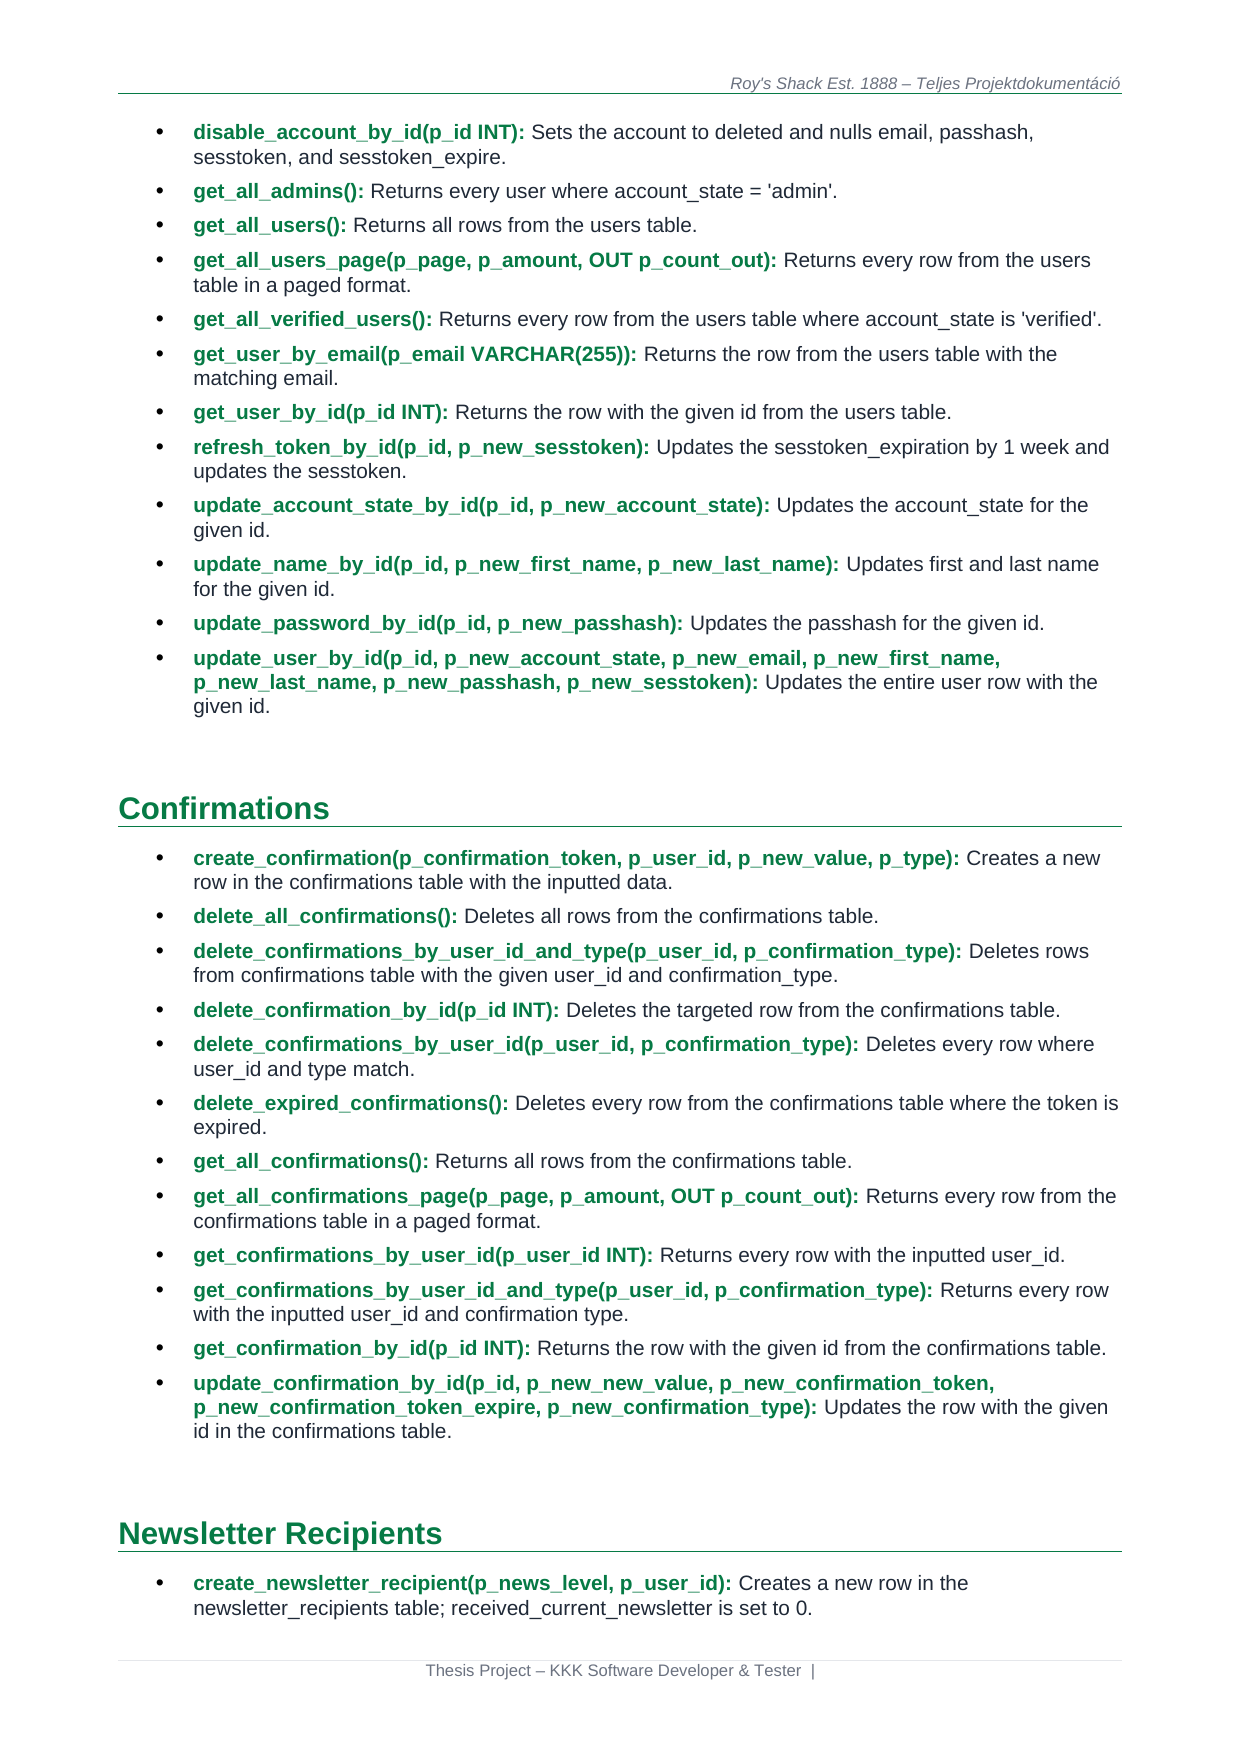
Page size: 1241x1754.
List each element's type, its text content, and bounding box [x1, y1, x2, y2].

list get_user_by_email(p_email VARCHAR(255)): Returns the row from the users table with the matching email. [156, 339, 1122, 390]
list delete_all_confirmations(): Deletes all rows from the confirmations table. [156, 902, 1122, 928]
list update_account_state_by_id(p_id, p_new_account_state): Updates the account_state for the given id. [156, 491, 1122, 542]
list delete_confirmation_by_id(p_id INT): Deletes the targeted row from the confirmations table. [156, 996, 1122, 1022]
list get_all_users_page(p_page, p_amount, OUT p_count_out): Returns every row from the users table in a paged format. [156, 246, 1122, 296]
list get_all_verified_users(): Returns every row from the users table where account_state is 'verified'. [156, 305, 1122, 331]
list disable_account_by_id(p_id INT): Sets the account to deleted and nulls email, passhash, sesstoken, and sesstoken_expire. [156, 118, 1122, 168]
list delete_confirmations_by_user_id_and_type(p_user_id, p_confirmation_type): Deletes rows from confirmations table with the given user_id and confirmation_type. [156, 937, 1122, 987]
list update_user_by_id(p_id, p_new_account_state, p_new_email, p_new_first_name, p_new_last_name, p_new_passhash, p_new_sesstoken): Updates the entire user row with the given id. [156, 643, 1122, 718]
list update_confirmation_by_id(p_id, p_new_new_value, p_new_confirmation_token, p_new_confirmation_token_expire, p_new_confirmation_type): Updates the row with the given id in the confirmations table. [156, 1369, 1122, 1443]
list delete_confirmations_by_user_id(p_user_id, p_confirmation_type): Deletes every row where user_id and type match. [156, 1030, 1122, 1081]
list get_confirmation_by_id(p_id INT): Returns the row with the given id from the confirmations table. [156, 1334, 1122, 1361]
list update_name_by_id(p_id, p_new_first_name, p_new_last_name): Updates first and last name for the given id. [156, 550, 1122, 600]
list update_password_by_id(p_id, p_new_passhash): Updates the passhash for the given id. [156, 609, 1122, 635]
list refresh_token_by_id(p_id, p_new_sesstoken): Updates the sesstoken_expiration by 1 week and updates the sesstoken. [156, 433, 1122, 483]
list delete_expired_confirmations(): Deletes every row from the confirmations table where the token is expired. [156, 1089, 1122, 1139]
list get_all_admins(): Returns every user where account_state = 'admin'. [156, 177, 1122, 203]
list get_confirmations_by_user_id(p_user_id INT): Returns every row with the inputted user_id. [156, 1241, 1122, 1267]
list get_user_by_id(p_id INT): Returns the row with the given id from the users table. [156, 398, 1122, 424]
subtitle Newsletter Recipients [118, 1515, 1122, 1551]
list create_newsletter_recipient(p_news_level, p_user_id): Creates a new row in the newsletter_recipients table; received_current_newsletter is set to 0. [156, 1569, 1122, 1619]
list get_all_users(): Returns all rows from the users table. [156, 211, 1122, 238]
subtitle Confirmations [118, 790, 1122, 826]
list get_confirmations_by_user_id_and_type(p_user_id, p_confirmation_type): Returns every row with the inputted user_id and confirmation type. [156, 1276, 1122, 1326]
list get_all_confirmations(): Returns all rows from the confirmations table. [156, 1147, 1122, 1174]
list get_all_confirmations_page(p_page, p_amount, OUT p_count_out): Returns every row from the confirmations table in a paged format. [156, 1182, 1122, 1232]
list create_confirmation(p_confirmation_token, p_user_id, p_new_value, p_type): Creates a new row in the confirmations table with the inputted data. [156, 843, 1122, 894]
